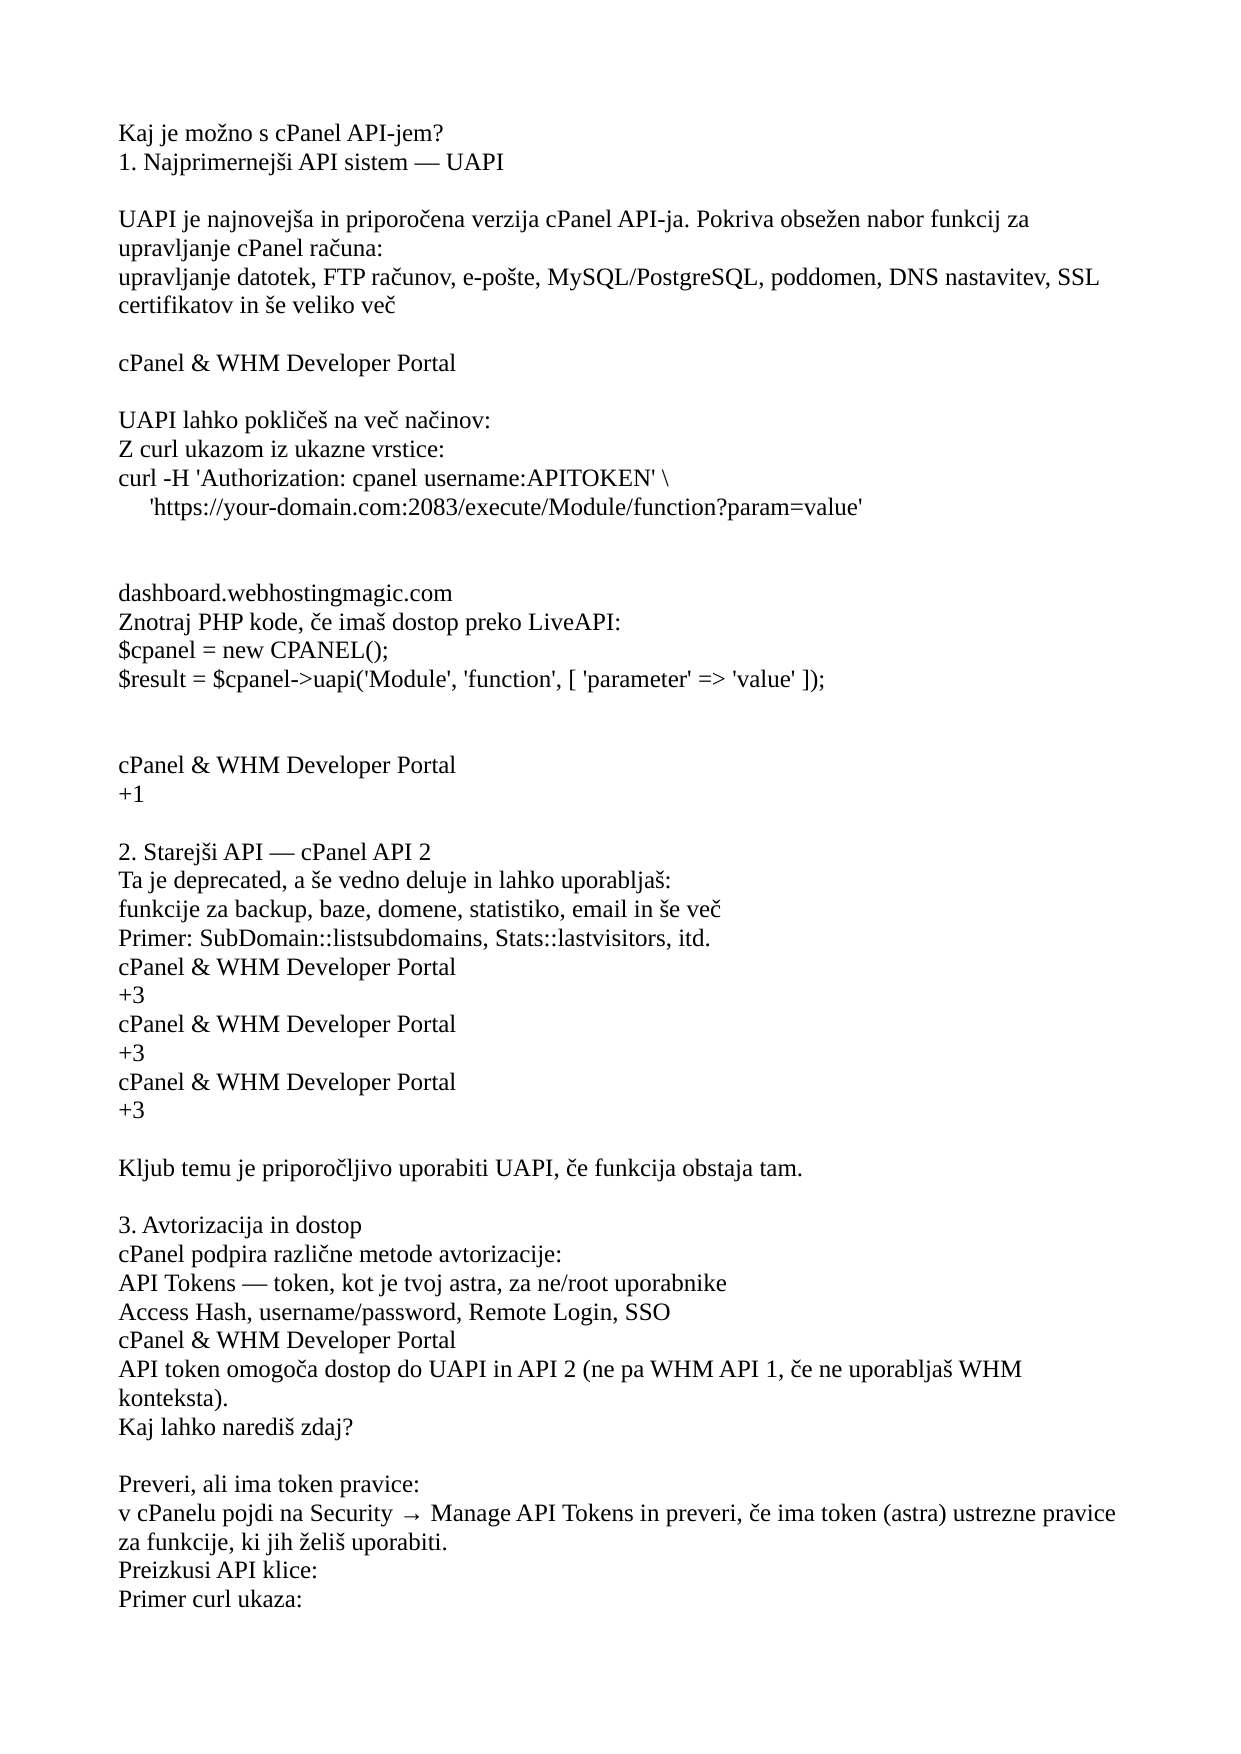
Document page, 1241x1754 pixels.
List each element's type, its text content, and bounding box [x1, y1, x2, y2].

text Access Hash, username/password, Remote Login, SSO [118, 1297, 1122, 1326]
text Preizkusi API klice: [118, 1556, 1122, 1584]
text dashboard.webhostingmagic.com [118, 578, 1122, 607]
text Kaj lahko narediš zdaj? [118, 1412, 1122, 1441]
text cPanel & WHM Developer Portal [118, 751, 1122, 779]
text Primer: SubDomain::listsubdomains, Stats::lastvisitors, itd. [118, 923, 1122, 952]
text cPanel & WHM Developer Portal [118, 1067, 1122, 1096]
text cPanel & WHM Developer Portal [118, 1009, 1122, 1038]
text +1 [118, 779, 1122, 808]
text Ta je deprecated, a še vedno deluje in lahko uporabljaš: [118, 866, 1122, 894]
text +3 [118, 1038, 1122, 1067]
text 3. Avtorizacija in dostop [118, 1211, 1122, 1239]
text 'https://your-domain.com:2083/execute/Module/function?param=value' [118, 492, 1122, 521]
text Primer curl ukaza: [118, 1584, 1122, 1613]
text +3 [118, 1096, 1122, 1124]
text cPanel & WHM Developer Portal [118, 1326, 1122, 1354]
text UAPI je najnovejša in priporočena verzija cPanel API-ja. Pokriva obsežen nabor funkcij za upravljanje cPanel računa: [118, 204, 1122, 262]
text curl -H 'Authorization: cpanel username:APITOKEN' \ [118, 463, 1122, 492]
text Preveri, ali ima token pravice: [118, 1469, 1122, 1498]
text Znotraj PHP kode, če imaš dostop preko LiveAPI: [118, 607, 1122, 636]
text UAPI lahko pokličeš na več načinov: [118, 406, 1122, 434]
text +3 [118, 981, 1122, 1009]
text API token omogoča dostop do UAPI in API 2 (ne pa WHM API 1, če ne uporabljaš WHM konteksta). [118, 1354, 1122, 1412]
text 2. Starejši API — cPanel API 2 [118, 837, 1122, 866]
text cPanel & WHM Developer Portal [118, 348, 1122, 377]
text funkcije za backup, baze, domene, statistiko, email in še več [118, 894, 1122, 923]
text Kljub temu je priporočljivo uporabiti UAPI, če funkcija obstaja tam. [118, 1153, 1122, 1182]
text cPanel podpira različne metode avtorizacije: [118, 1239, 1122, 1268]
text Kaj je možno s cPanel API-jem? [118, 118, 1122, 147]
text API Tokens — token, kot je tvoj astra, za ne/root uporabnike [118, 1268, 1122, 1297]
text $cpanel = new CPANEL(); [118, 636, 1122, 664]
text 1. Najprimernejši API sistem — UAPI [118, 147, 1122, 176]
text $result = $cpanel->uapi('Module', 'function', [ 'parameter' => 'value' ]); [118, 664, 1122, 693]
text upravljanje datotek, FTP računov, e-pošte, MySQL/PostgreSQL, poddomen, DNS nastavitev, SSL certifikatov in še veliko več [118, 262, 1122, 319]
text v cPanelu pojdi na Security → Manage API Tokens in preveri, če ima token (astra) ustrezne pravice za funkcije, ki jih želiš uporabiti. [118, 1498, 1122, 1556]
text Z curl ukazom iz ukazne vrstice: [118, 434, 1122, 463]
text cPanel & WHM Developer Portal [118, 952, 1122, 981]
